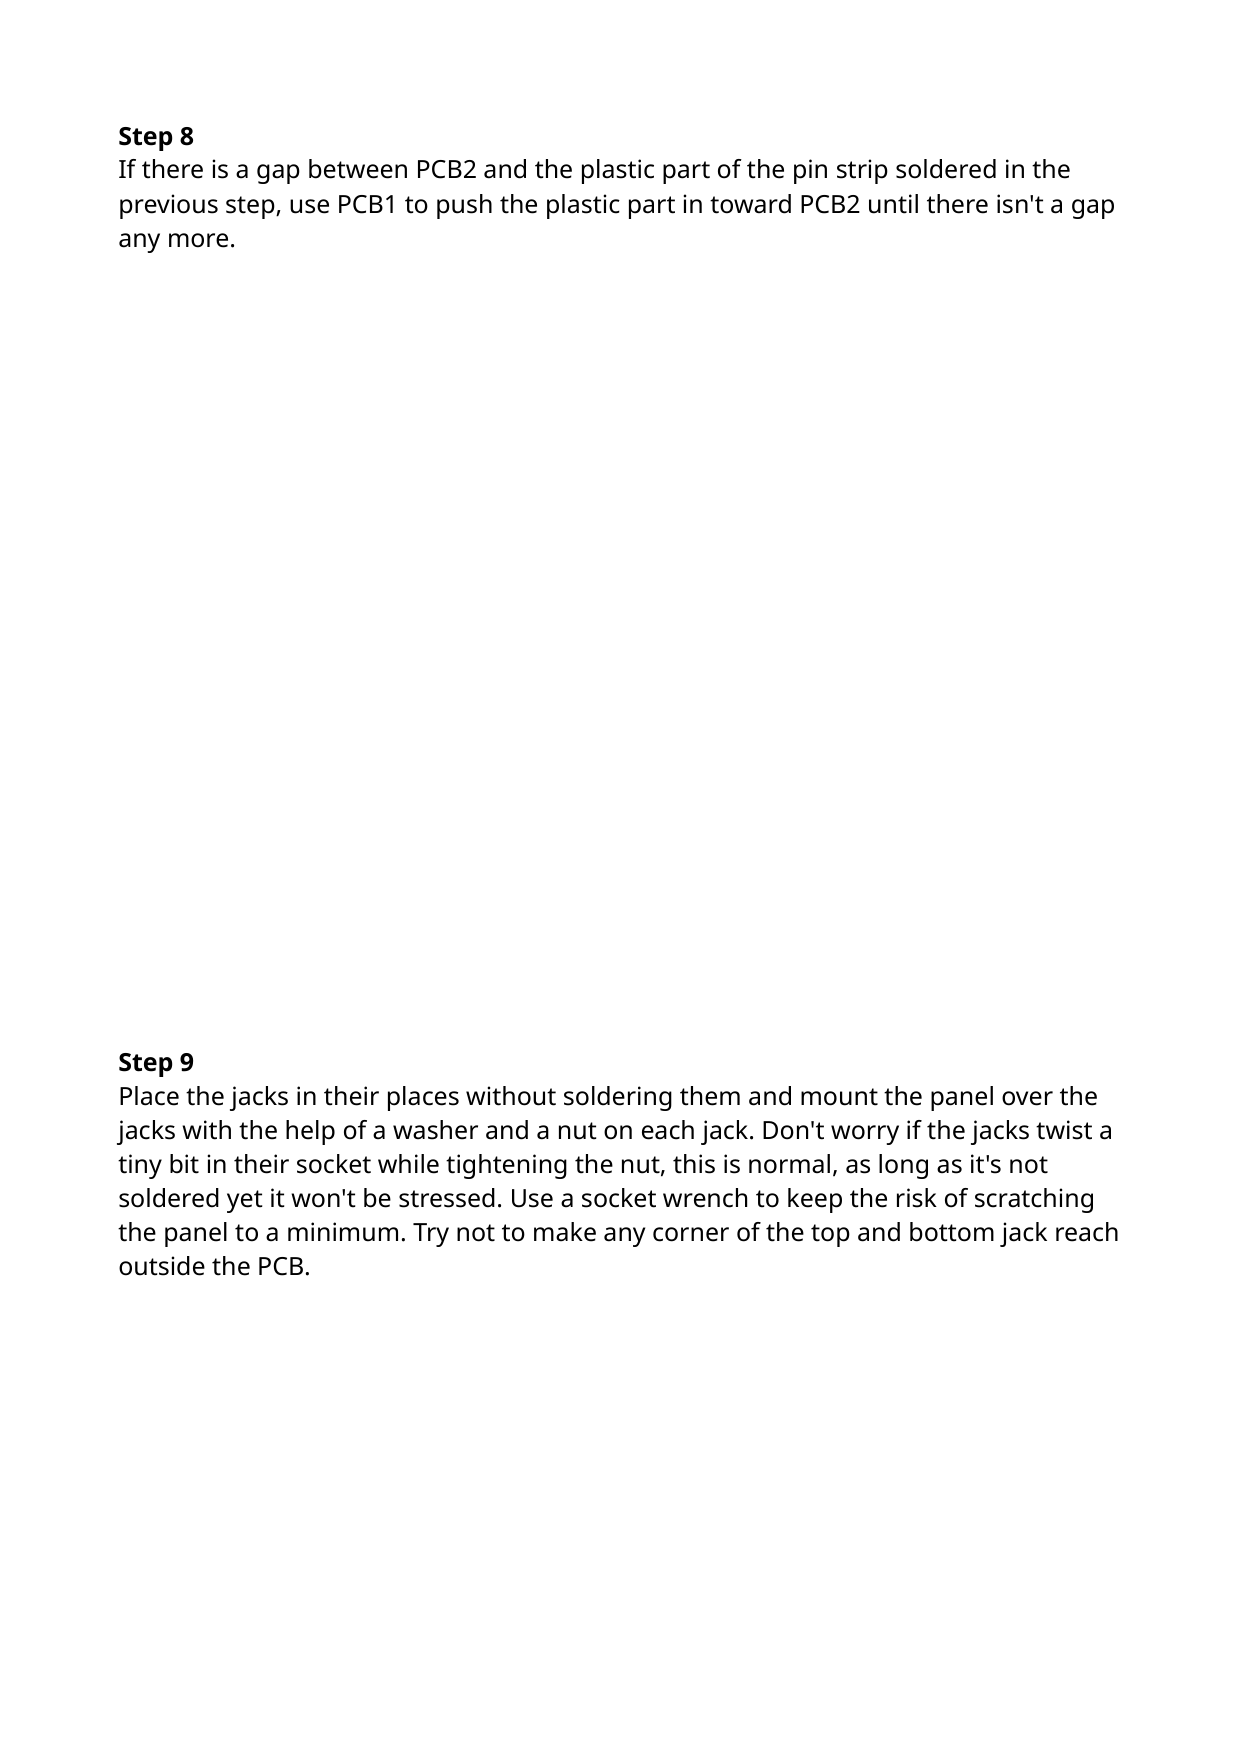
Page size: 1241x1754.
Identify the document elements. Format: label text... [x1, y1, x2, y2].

text If there is a gap between PCB2 and the plastic part of the pin strip soldered in the previous step, use PCB1 to push the plastic part in toward PCB2 until there isn't a gap any more. [118, 152, 1122, 254]
text Step 8 [118, 118, 1122, 152]
text Step 9 [118, 1044, 1122, 1078]
text Place the jacks in their places without soldering them and mount the panel over the jacks with the help of a washer and a nut on each jack. Don't worry if the jacks twist a tiny bit in their socket while tightening the nut, this is normal, as long as it's not soldered yet it won't be stressed. Use a socket wrench to keep the risk of scratching the panel to a minimum. Try not to make any corner of the top and bottom jack reach outside the PCB. [118, 1078, 1122, 1283]
